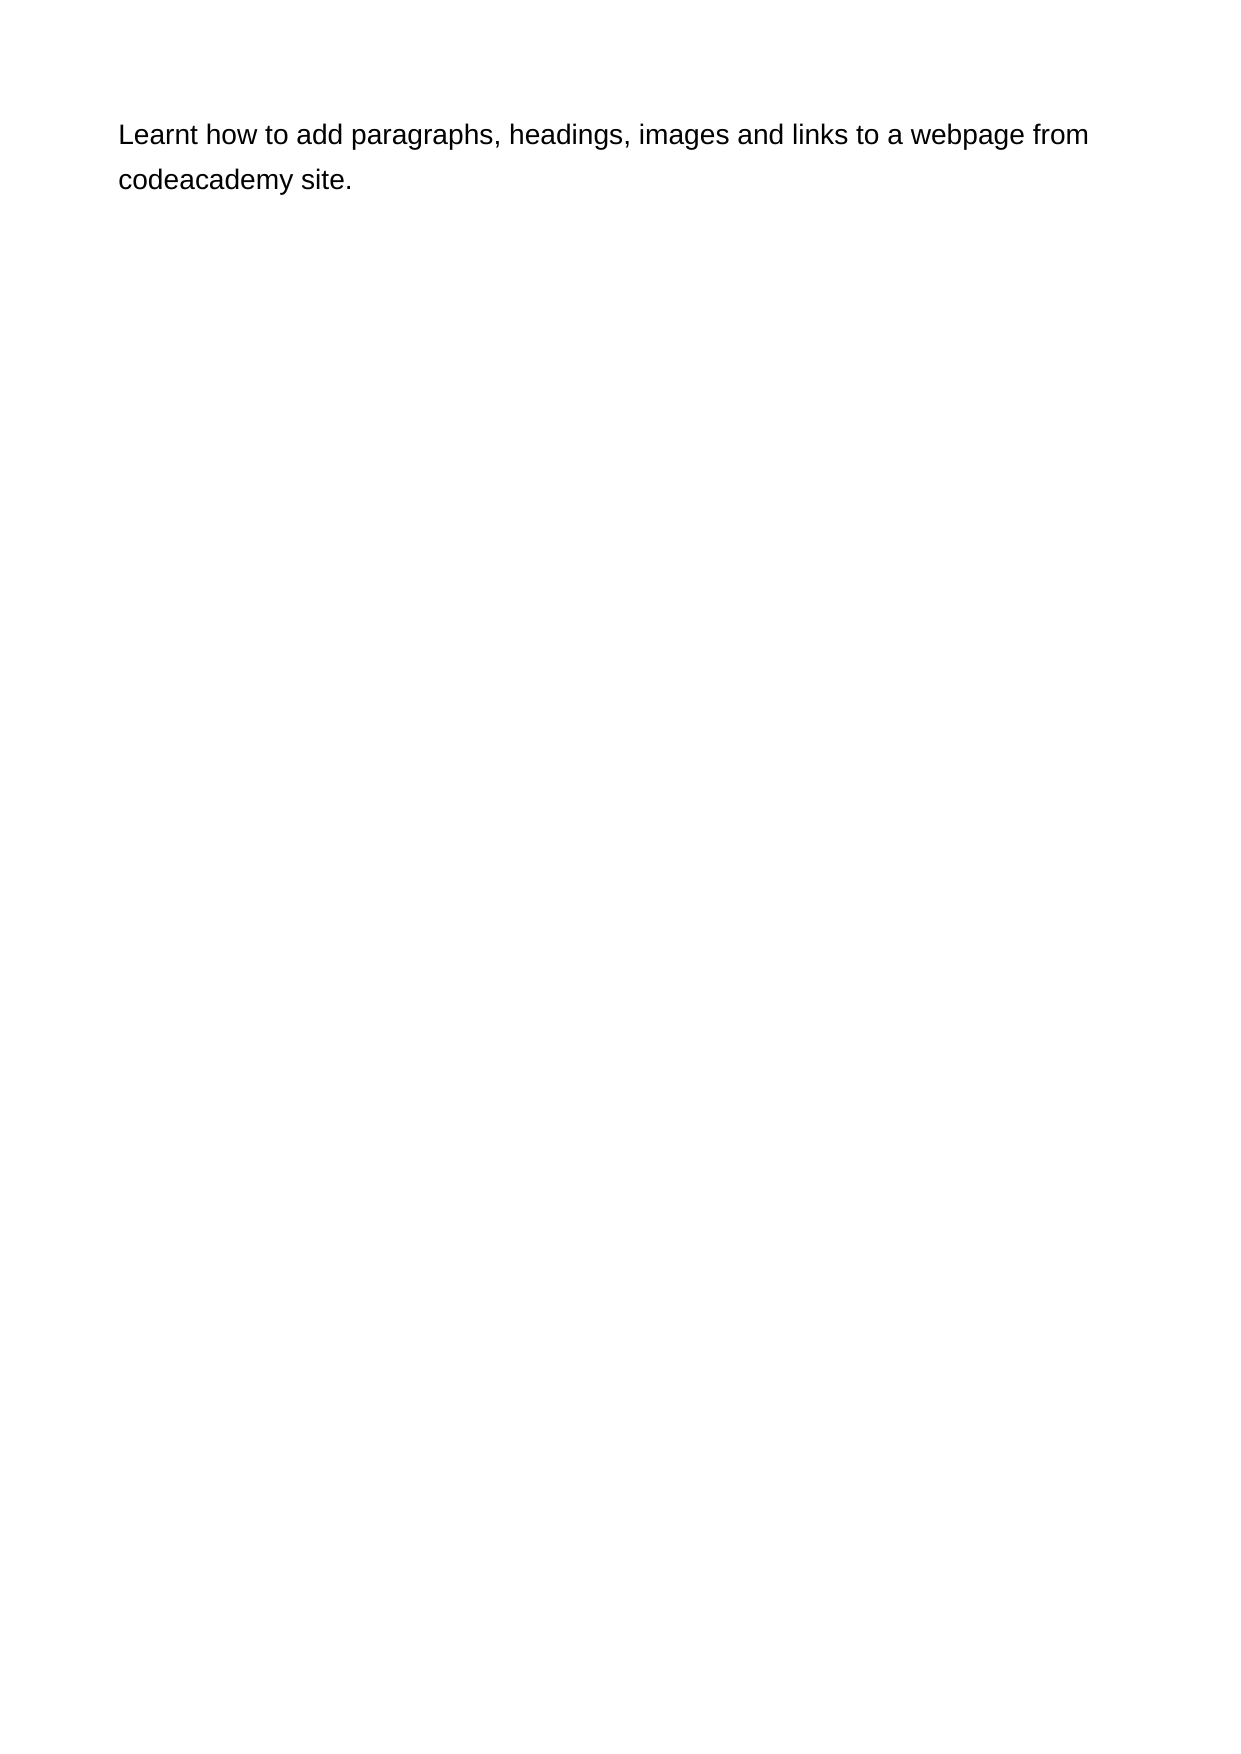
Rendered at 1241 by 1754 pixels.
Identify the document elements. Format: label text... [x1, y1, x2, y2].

text Learnt how to add paragraphs, headings, images and links to a webpage from codeacademy site. [118, 118, 1122, 195]
